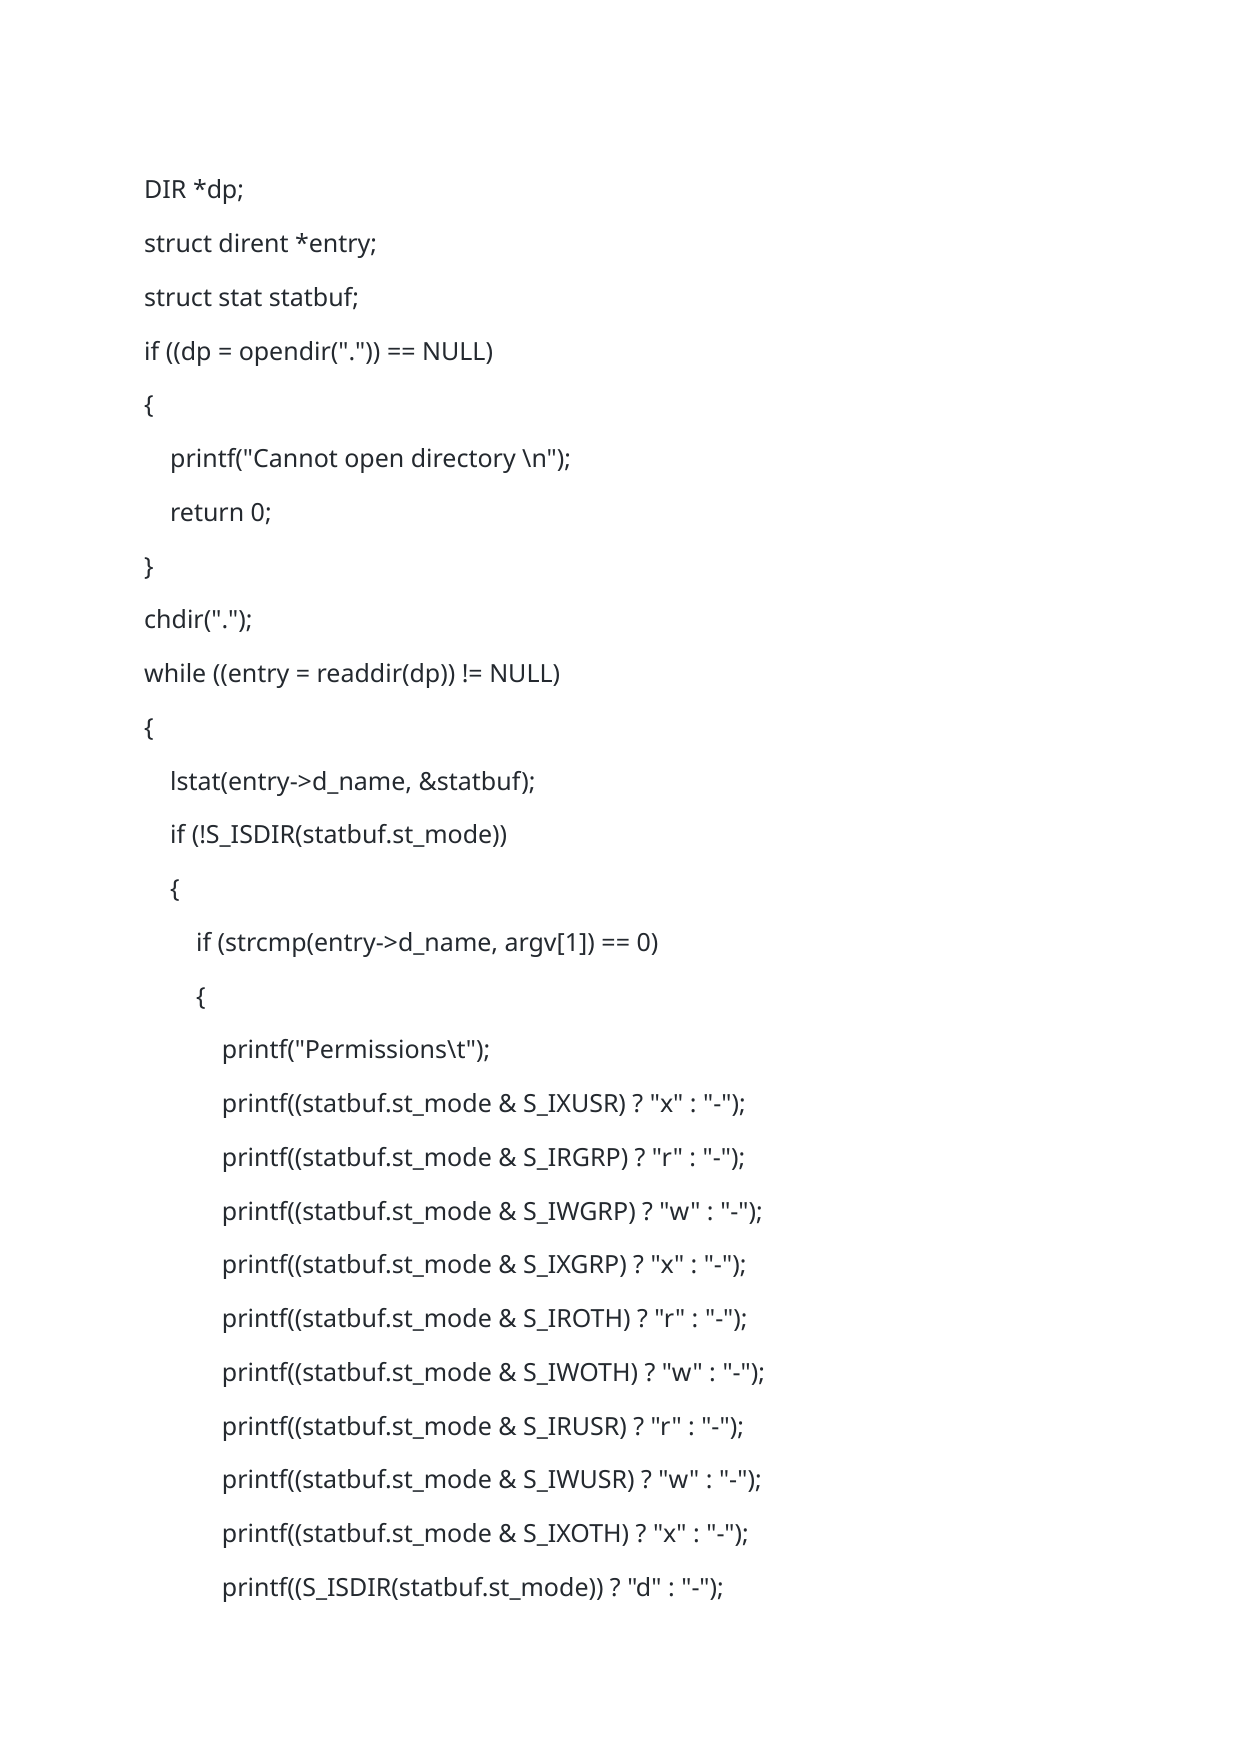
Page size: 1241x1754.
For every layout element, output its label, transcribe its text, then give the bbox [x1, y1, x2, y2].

text printf((statbuf.st_mode & S_IXUSR) ? "x" : "-"); [118, 1086, 1122, 1120]
text printf((statbuf.st_mode & S_IROTH) ? "r" : "-"); [118, 1301, 1122, 1335]
text } [118, 548, 1122, 582]
text printf("Permissions\t"); [118, 1032, 1122, 1066]
text { [118, 709, 1122, 743]
text printf((statbuf.st_mode & S_IRUSR) ? "r" : "-"); [118, 1408, 1122, 1442]
text { [118, 871, 1122, 905]
text DIR *dp; [118, 172, 1122, 206]
text lstat(entry->d_name, &statbuf); [118, 763, 1122, 797]
text if (strcmp(entry->d_name, argv[1]) == 0) [118, 924, 1122, 958]
text while ((entry = readdir(dp)) != NULL) [118, 656, 1122, 690]
text printf((statbuf.st_mode & S_IWGRP) ? "w" : "-"); [118, 1193, 1122, 1227]
text { [118, 978, 1122, 1012]
text struct dirent *entry; [118, 226, 1122, 260]
text printf((S_ISDIR(statbuf.st_mode)) ? "d" : "-"); [118, 1569, 1122, 1603]
text printf("Cannot open directory \n"); [118, 441, 1122, 475]
text { [118, 387, 1122, 421]
text printf((statbuf.st_mode & S_IXOTH) ? "x" : "-"); [118, 1516, 1122, 1550]
text chdir("."); [118, 602, 1122, 636]
text if ((dp = opendir(".")) == NULL) [118, 333, 1122, 367]
text printf((statbuf.st_mode & S_IWOTH) ? "w" : "-"); [118, 1354, 1122, 1388]
text if (!S_ISDIR(statbuf.st_mode)) [118, 817, 1122, 851]
text printf((statbuf.st_mode & S_IWUSR) ? "w" : "-"); [118, 1462, 1122, 1496]
text printf((statbuf.st_mode & S_IRGRP) ? "r" : "-"); [118, 1139, 1122, 1173]
text return 0; [118, 494, 1122, 528]
text printf((statbuf.st_mode & S_IXGRP) ? "x" : "-"); [118, 1247, 1122, 1281]
text struct stat statbuf; [118, 279, 1122, 313]
